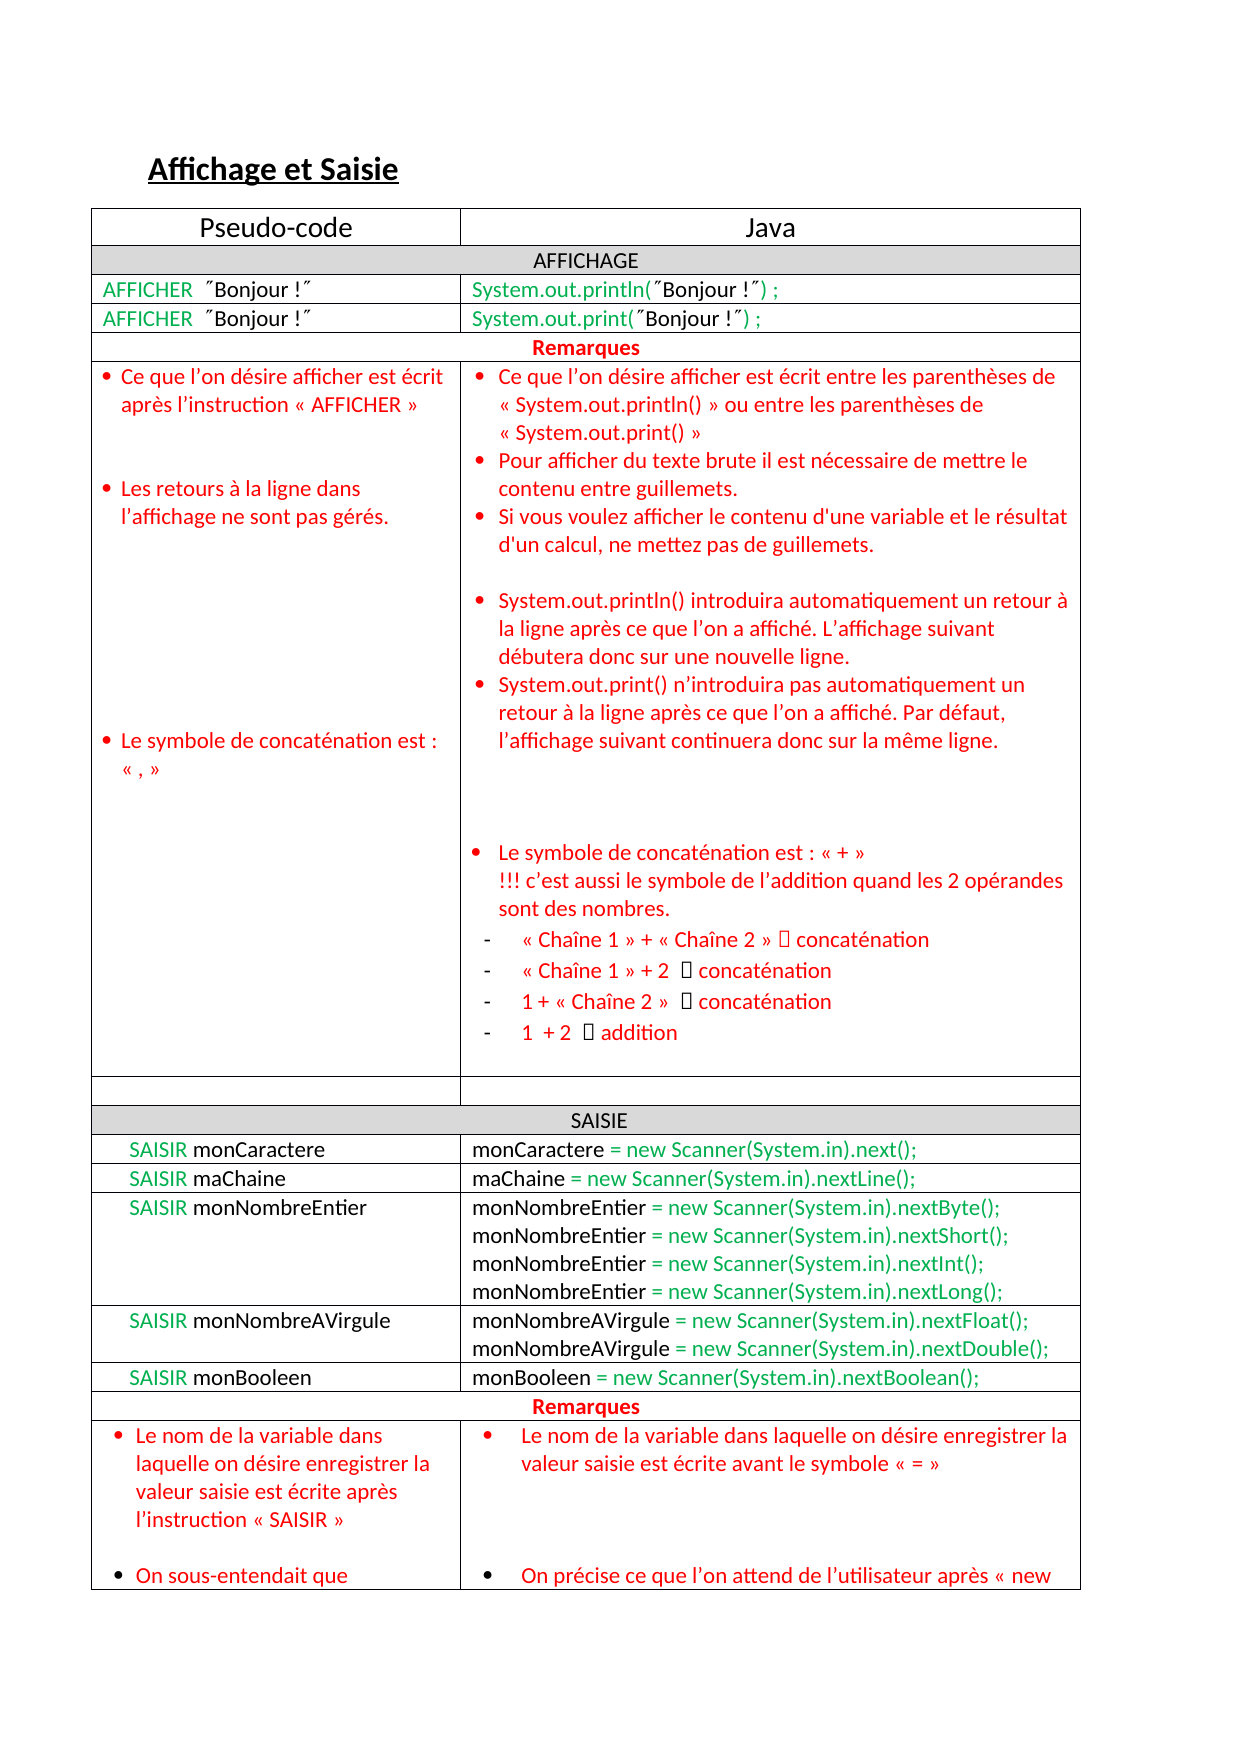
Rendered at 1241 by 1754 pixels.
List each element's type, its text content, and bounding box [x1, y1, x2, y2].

table_cell AFFICHAGE [92, 246, 1080, 274]
table_cell System.out.println(Bonjour !) ; [461, 275, 1080, 303]
table_cell monNombreAVirgule = new Scanner(System.in).nextFloat(); monNombreAVirgule = new Scanner(System.in).nextDouble(); [461, 1306, 1080, 1362]
table_cell SAISIR monBooleen [92, 1363, 460, 1391]
table_cell monCaractere = new Scanner(System.in).next(); [461, 1135, 1080, 1163]
table_cell SAISIE [92, 1106, 1080, 1134]
table_cell Ce que l’on désire afficher est écrit après l’instruction « AFFICHER » Les retours à la ligne dans l’affichage ne sont pas gérés. Le symbole de concaténation est : « , » [92, 362, 460, 1076]
table_cell monNombreEntier = new Scanner(System.in).nextByte(); monNombreEntier = new Scanner(System.in).nextShort(); monNombreEntier = new Scanner(System.in).nextInt(); monNombreEntier = new Scanner(System.in).nextLong(); [461, 1193, 1080, 1305]
table_cell Ce que l’on désire afficher est écrit entre les parenthèses de « System.out.println() » ou entre les parenthèses de « System.out.print() » Pour afficher du texte brute il est nécessaire de mettre le contenu entre guillemets. Si vous voulez afficher le contenu d'une variable et le résultat d'un calcul, ne mettez pas de guillemets. System.out.println() introduira automatiquement un retour à la ligne après ce que l’on a affiché. L’affichage suivant débutera donc sur une nouvelle ligne. System.out.print() n’introduira pas automatiquement un retour à la ligne après ce que l’on a affiché. Par défaut, l’affichage suivant continuera donc sur la même ligne. Le symbole de concaténation est : « + » !!! c’est aussi le symbole de l’addition quand les 2 opérandes sont des nombres. « Chaîne 1 » + « Chaîne 2 »  concaténation « Chaîne 1 » + 2  concaténation 1 + « Chaîne 2 »  concaténation 1 + 2  addition [461, 362, 1080, 1076]
table_cell SAISIR maChaine [92, 1164, 460, 1192]
table_cell [461, 1077, 1080, 1105]
table_cell AFFICHER Bonjour ! [92, 304, 460, 332]
table_cell [92, 1077, 460, 1105]
table_cell maChaine = new Scanner(System.in).nextLine(); [461, 1164, 1080, 1192]
table_header Pseudo-code [92, 209, 460, 245]
table_cell System.out.print(Bonjour !) ; [461, 304, 1080, 332]
table_cell Le nom de la variable dans laquelle on désire enregistrer la valeur saisie est écrite après l’instruction « SAISIR » On sous-entendait que [92, 1421, 460, 1589]
table_cell Le nom de la variable dans laquelle on désire enregistrer la valeur saisie est écrite avant le symbole « = » On précise ce que l’on attend de l’utilisateur après « new [461, 1421, 1080, 1589]
text Affichage et Saisie [148, 148, 1093, 188]
table_cell SAISIR monNombreEntier [92, 1193, 460, 1305]
table_cell Remarques [92, 333, 1080, 361]
table_header Java [461, 209, 1080, 245]
table_cell Remarques [92, 1392, 1080, 1420]
table_cell monBooleen = new Scanner(System.in).nextBoolean(); [461, 1363, 1080, 1391]
table_cell AFFICHER Bonjour ! [92, 275, 460, 303]
table_cell SAISIR monNombreAVirgule [92, 1306, 460, 1362]
table_cell SAISIR monCaractere [92, 1135, 460, 1163]
